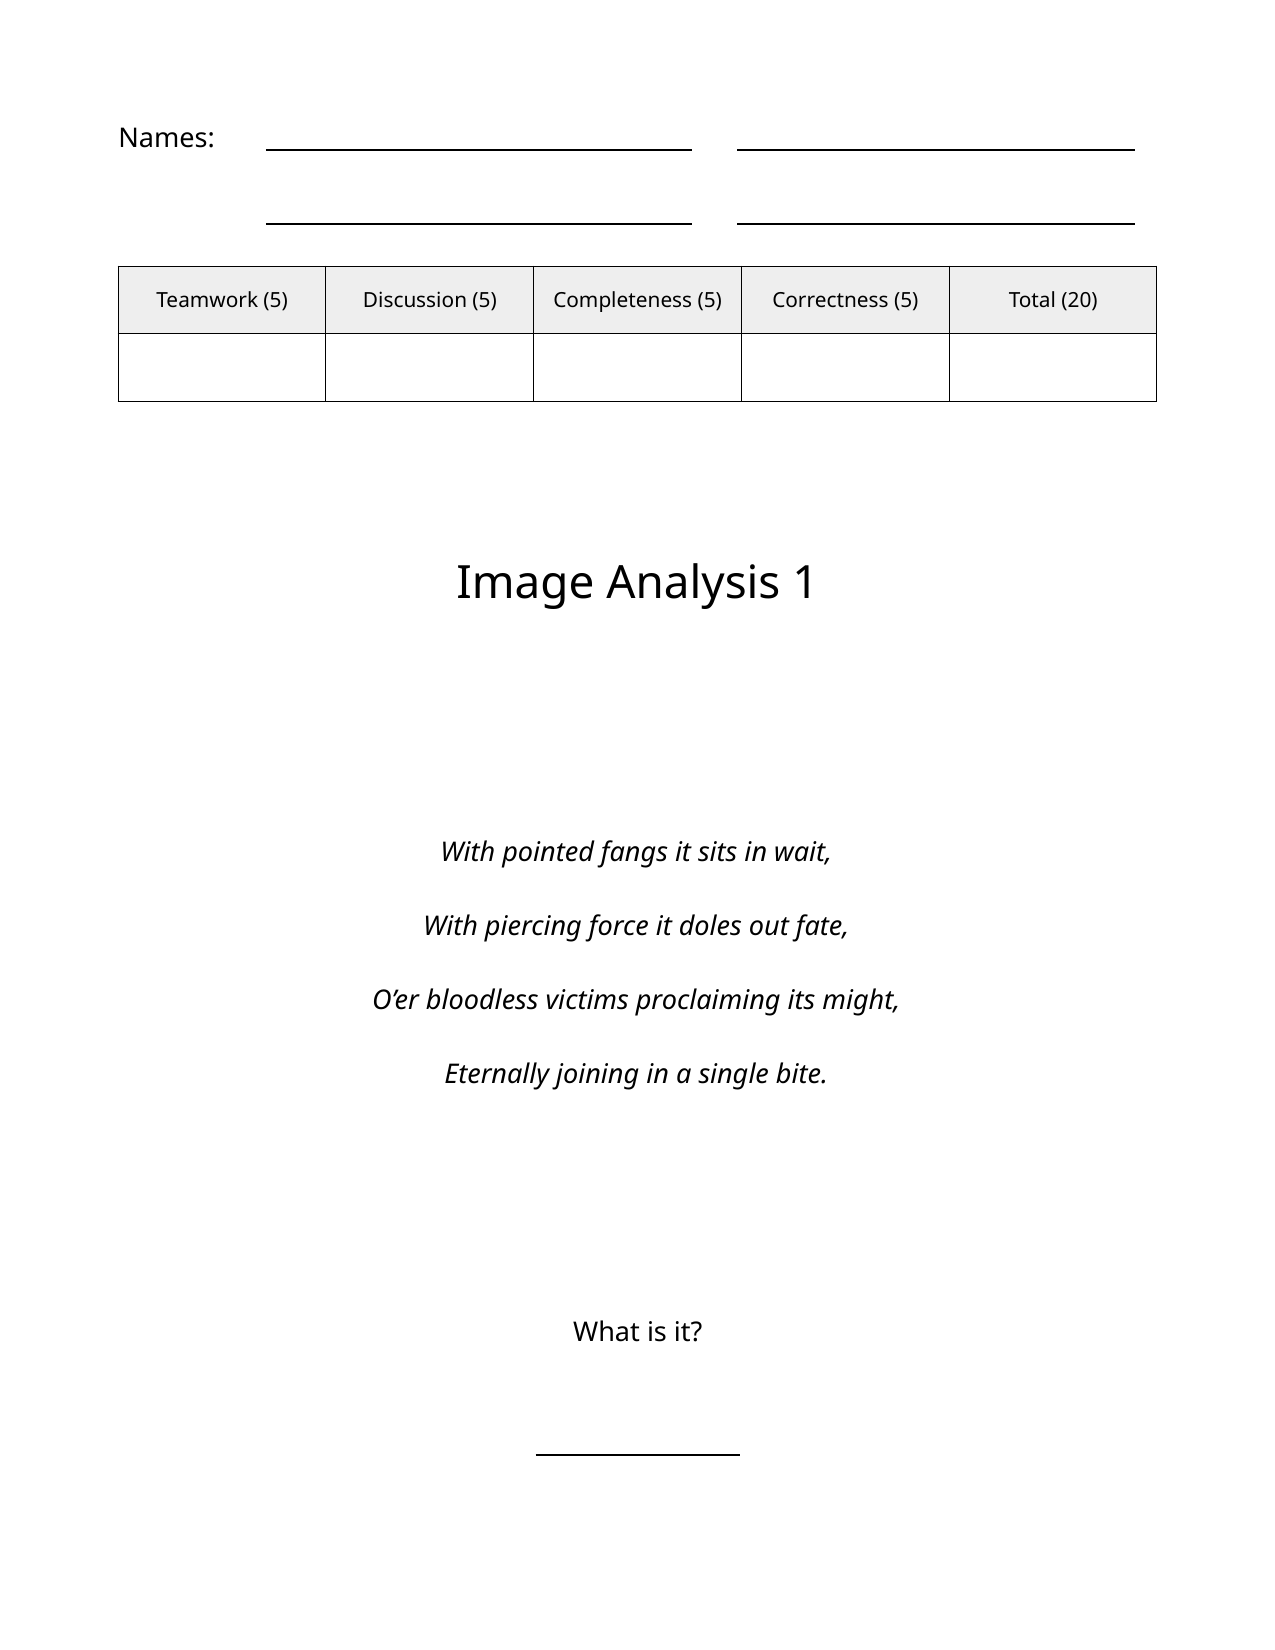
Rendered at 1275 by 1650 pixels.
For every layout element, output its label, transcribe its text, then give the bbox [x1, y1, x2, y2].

table_header Correctness (5) [742, 267, 949, 333]
table_header Discussion (5) [326, 267, 533, 333]
text O’er bloodless victims proclaiming its might, [118, 980, 1157, 1017]
text Names: [118, 118, 1157, 155]
table_cell [950, 334, 1156, 401]
text What is it? [118, 1312, 1157, 1349]
table_header Completeness (5) [534, 267, 741, 333]
table_header Teamwork (5) [119, 267, 325, 333]
table_header Total (20) [950, 267, 1156, 333]
text With piercing force it doles out fate, [118, 907, 1157, 943]
text With pointed fangs it sits in wait, [118, 833, 1157, 870]
text Eternally joining in a single bite. [118, 1054, 1157, 1091]
text Image Analysis 1 [118, 549, 1157, 612]
table_cell [742, 334, 949, 401]
table_cell [534, 334, 741, 401]
table_cell [119, 334, 325, 401]
table_cell [326, 334, 533, 401]
